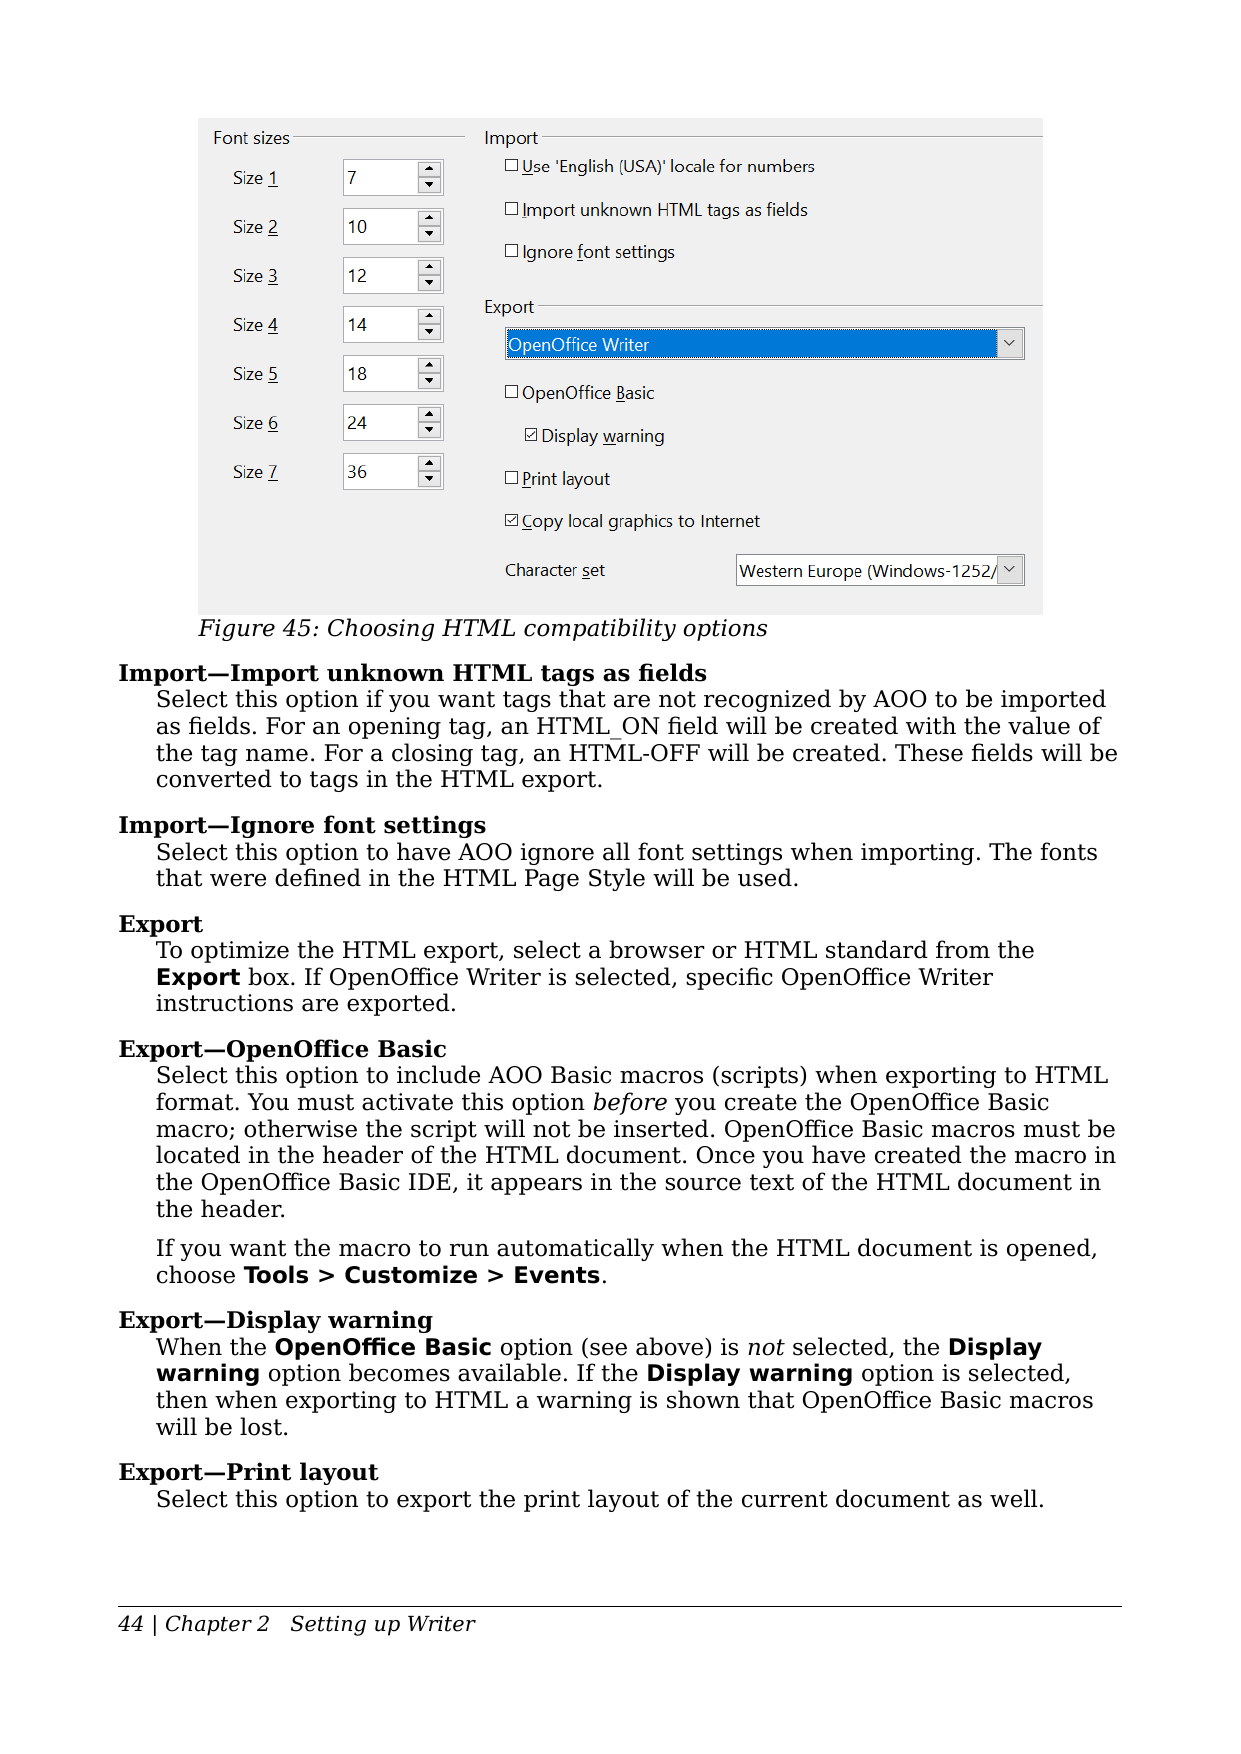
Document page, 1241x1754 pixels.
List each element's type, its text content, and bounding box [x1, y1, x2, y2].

text Export—OpenOffice Basic [118, 1036, 1122, 1063]
text Import—Import unknown HTML tags as fields [118, 660, 1122, 687]
text Export—Print layout [118, 1459, 1122, 1486]
text Figure 45: Choosing HTML compatibility options [198, 615, 1042, 641]
text Export—Display warning [118, 1307, 1122, 1334]
text Import—Ignore font settings [118, 812, 1122, 839]
text Select this option to include AOO Basic macros (scripts) when exporting to HTML format. You must activate this option before you create the OpenOffice Basic macro; otherwise the script will not be inserted. OpenOffice Basic macros must be located in the header of the HTML document. Once you have created the macro in the OpenOffice Basic IDE, it appears in the source text of the HTML document in the header. [156, 1063, 1122, 1223]
text Select this option if you want tags that are not recognized by AOO to be imported as fields. For an opening tag, an HTML_ON field will be created with the value of the tag name. For a closing tag, an HTML-OFF will be created. These fields will be converted to tags in the HTML export. [156, 687, 1122, 793]
text To optimize the HTML export, select a browser or HTML standard from the Export box. If OpenOffice Writer is selected, specific OpenOffice Writer instructions are exported. [156, 937, 1122, 1017]
text If you want the macro to run automatically when the HTML document is opened, choose Tools > Customize > Events. [156, 1235, 1122, 1288]
text Export [118, 910, 1122, 937]
picture [198, 118, 1043, 615]
text When the OpenOffice Basic option (see above) is not selected, the Display warning option becomes available. If the Display warning option is selected, then when exporting to HTML a warning is shown that OpenOffice Basic macros will be lost. [156, 1334, 1122, 1440]
text Select this option to export the print layout of the current document as well. [156, 1486, 1122, 1512]
text Select this option to have AOO ignore all font settings when importing. The fonts that were defined in the HTML Page Style will be used. [156, 839, 1122, 892]
